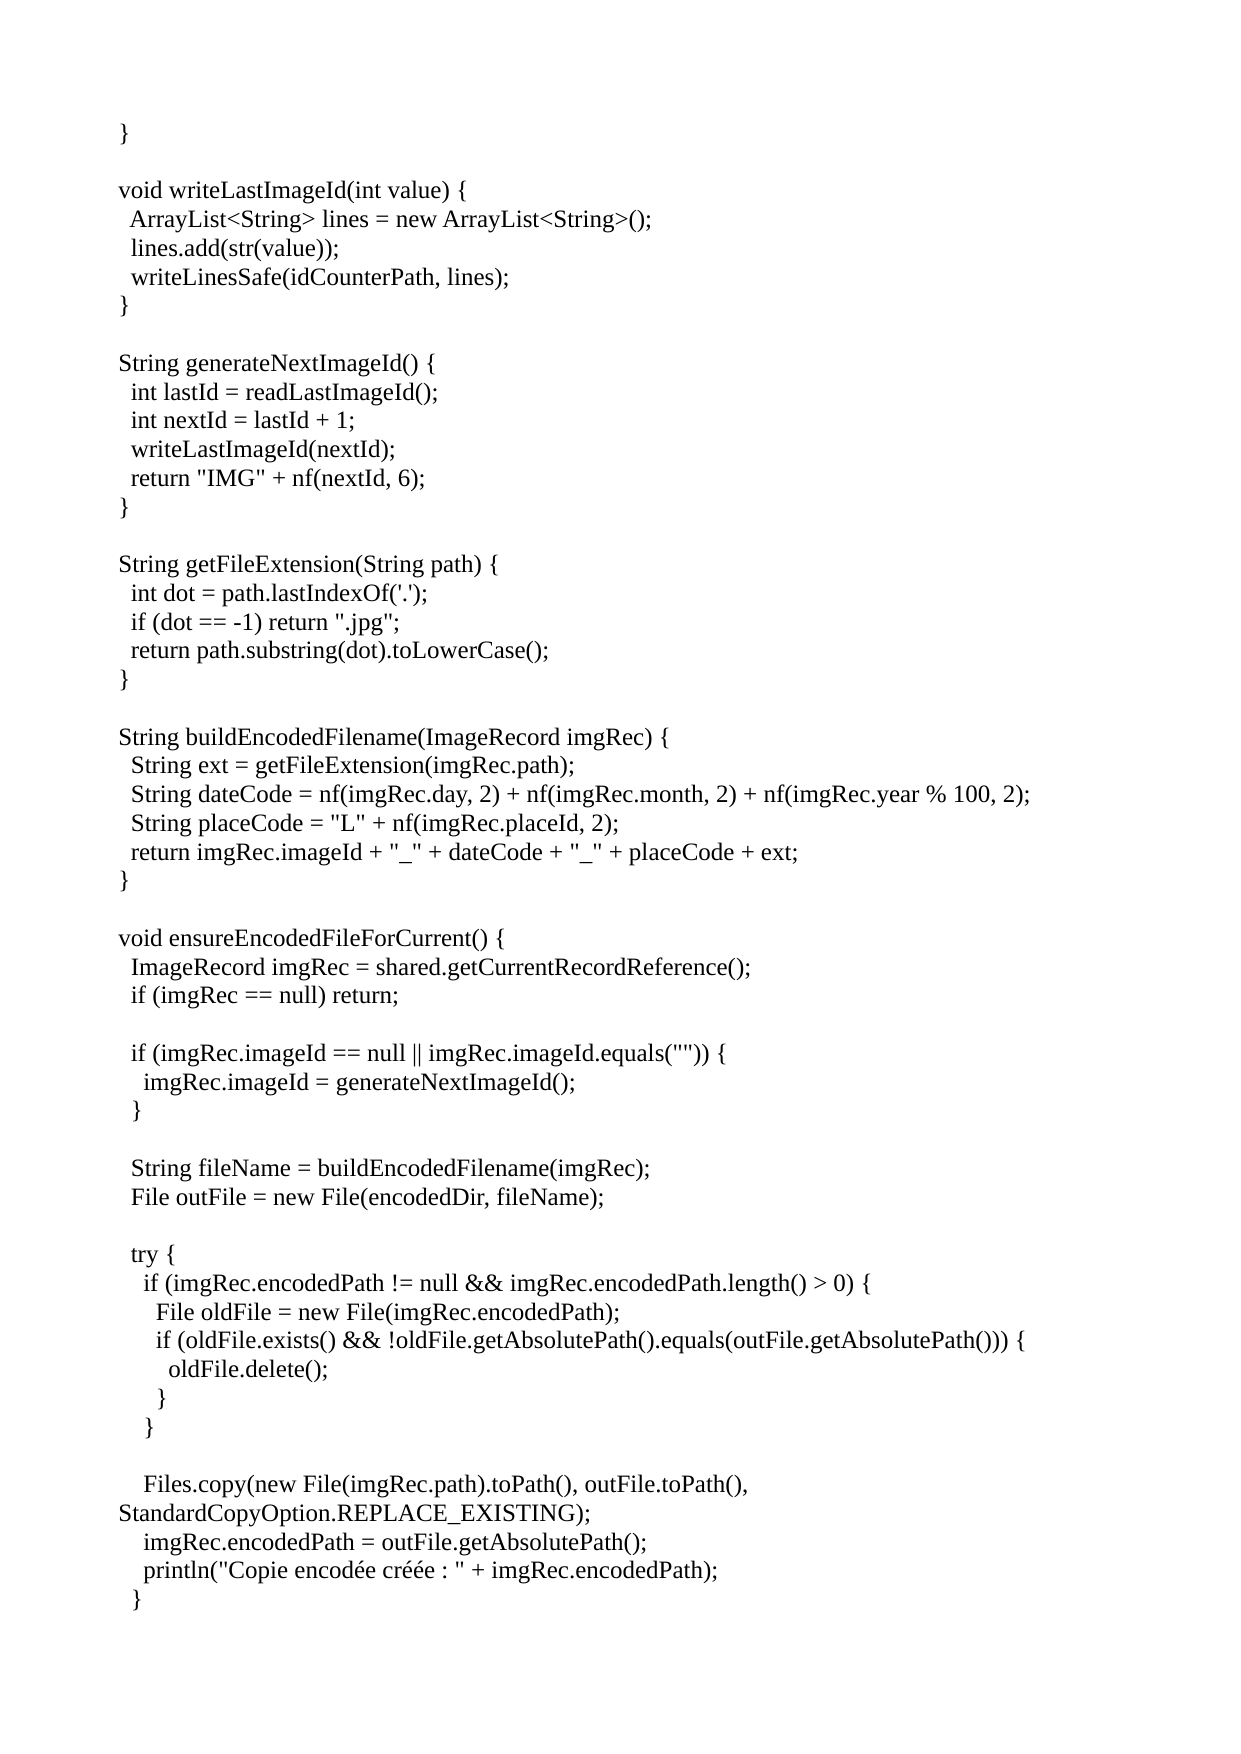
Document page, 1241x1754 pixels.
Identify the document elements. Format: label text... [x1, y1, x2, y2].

text int nextId = lastId + 1; [118, 406, 1122, 434]
text if (imgRec == null) return; [118, 981, 1122, 1009]
text if (imgRec.imageId == null || imgRec.imageId.equals("")) { [118, 1038, 1122, 1067]
text if (oldFile.exists() && !oldFile.getAbsolutePath().equals(outFile.getAbsolutePath())) { [118, 1326, 1122, 1354]
text return imgRec.imageId + "_" + dateCode + "_" + placeCode + ext; [118, 837, 1122, 866]
text } [118, 1383, 1122, 1412]
text lines.add(str(value)); [118, 233, 1122, 262]
text oldFile.delete(); [118, 1354, 1122, 1383]
text } [118, 291, 1122, 319]
text return path.substring(dot).toLowerCase(); [118, 636, 1122, 664]
text } [118, 1584, 1122, 1613]
text ArrayList<String> lines = new ArrayList<String>(); [118, 204, 1122, 233]
text void ensureEncodedFileForCurrent() { [118, 923, 1122, 952]
text ImageRecord imgRec = shared.getCurrentRecordReference(); [118, 952, 1122, 981]
text writeLinesSafe(idCounterPath, lines); [118, 262, 1122, 291]
text } [118, 1096, 1122, 1124]
text if (dot == -1) return ".jpg"; [118, 607, 1122, 636]
text } [118, 664, 1122, 693]
text println("Copie encodée créée : " + imgRec.encodedPath); [118, 1556, 1122, 1584]
text try { [118, 1239, 1122, 1268]
text String buildEncodedFilename(ImageRecord imgRec) { [118, 722, 1122, 751]
text Files.copy(new File(imgRec.path).toPath(), outFile.toPath(), StandardCopyOption.REPLACE_EXISTING); [118, 1469, 1122, 1527]
text imgRec.encodedPath = outFile.getAbsolutePath(); [118, 1527, 1122, 1556]
text String ext = getFileExtension(imgRec.path); [118, 751, 1122, 779]
text int dot = path.lastIndexOf('.'); [118, 578, 1122, 607]
text String placeCode = "L" + nf(imgRec.placeId, 2); [118, 808, 1122, 837]
text } [118, 866, 1122, 894]
text if (imgRec.encodedPath != null && imgRec.encodedPath.length() > 0) { [118, 1268, 1122, 1297]
text return "IMG" + nf(nextId, 6); [118, 463, 1122, 492]
text String dateCode = nf(imgRec.day, 2) + nf(imgRec.month, 2) + nf(imgRec.year % 100, 2); [118, 779, 1122, 808]
text writeLastImageId(nextId); [118, 434, 1122, 463]
text int lastId = readLastImageId(); [118, 377, 1122, 406]
text File oldFile = new File(imgRec.encodedPath); [118, 1297, 1122, 1326]
text String getFileExtension(String path) { [118, 549, 1122, 578]
text } [118, 118, 1122, 147]
text imgRec.imageId = generateNextImageId(); [118, 1067, 1122, 1096]
text String generateNextImageId() { [118, 348, 1122, 377]
text File outFile = new File(encodedDir, fileName); [118, 1182, 1122, 1211]
text } [118, 1412, 1122, 1441]
text String fileName = buildEncodedFilename(imgRec); [118, 1153, 1122, 1182]
text void writeLastImageId(int value) { [118, 176, 1122, 204]
text } [118, 492, 1122, 521]
